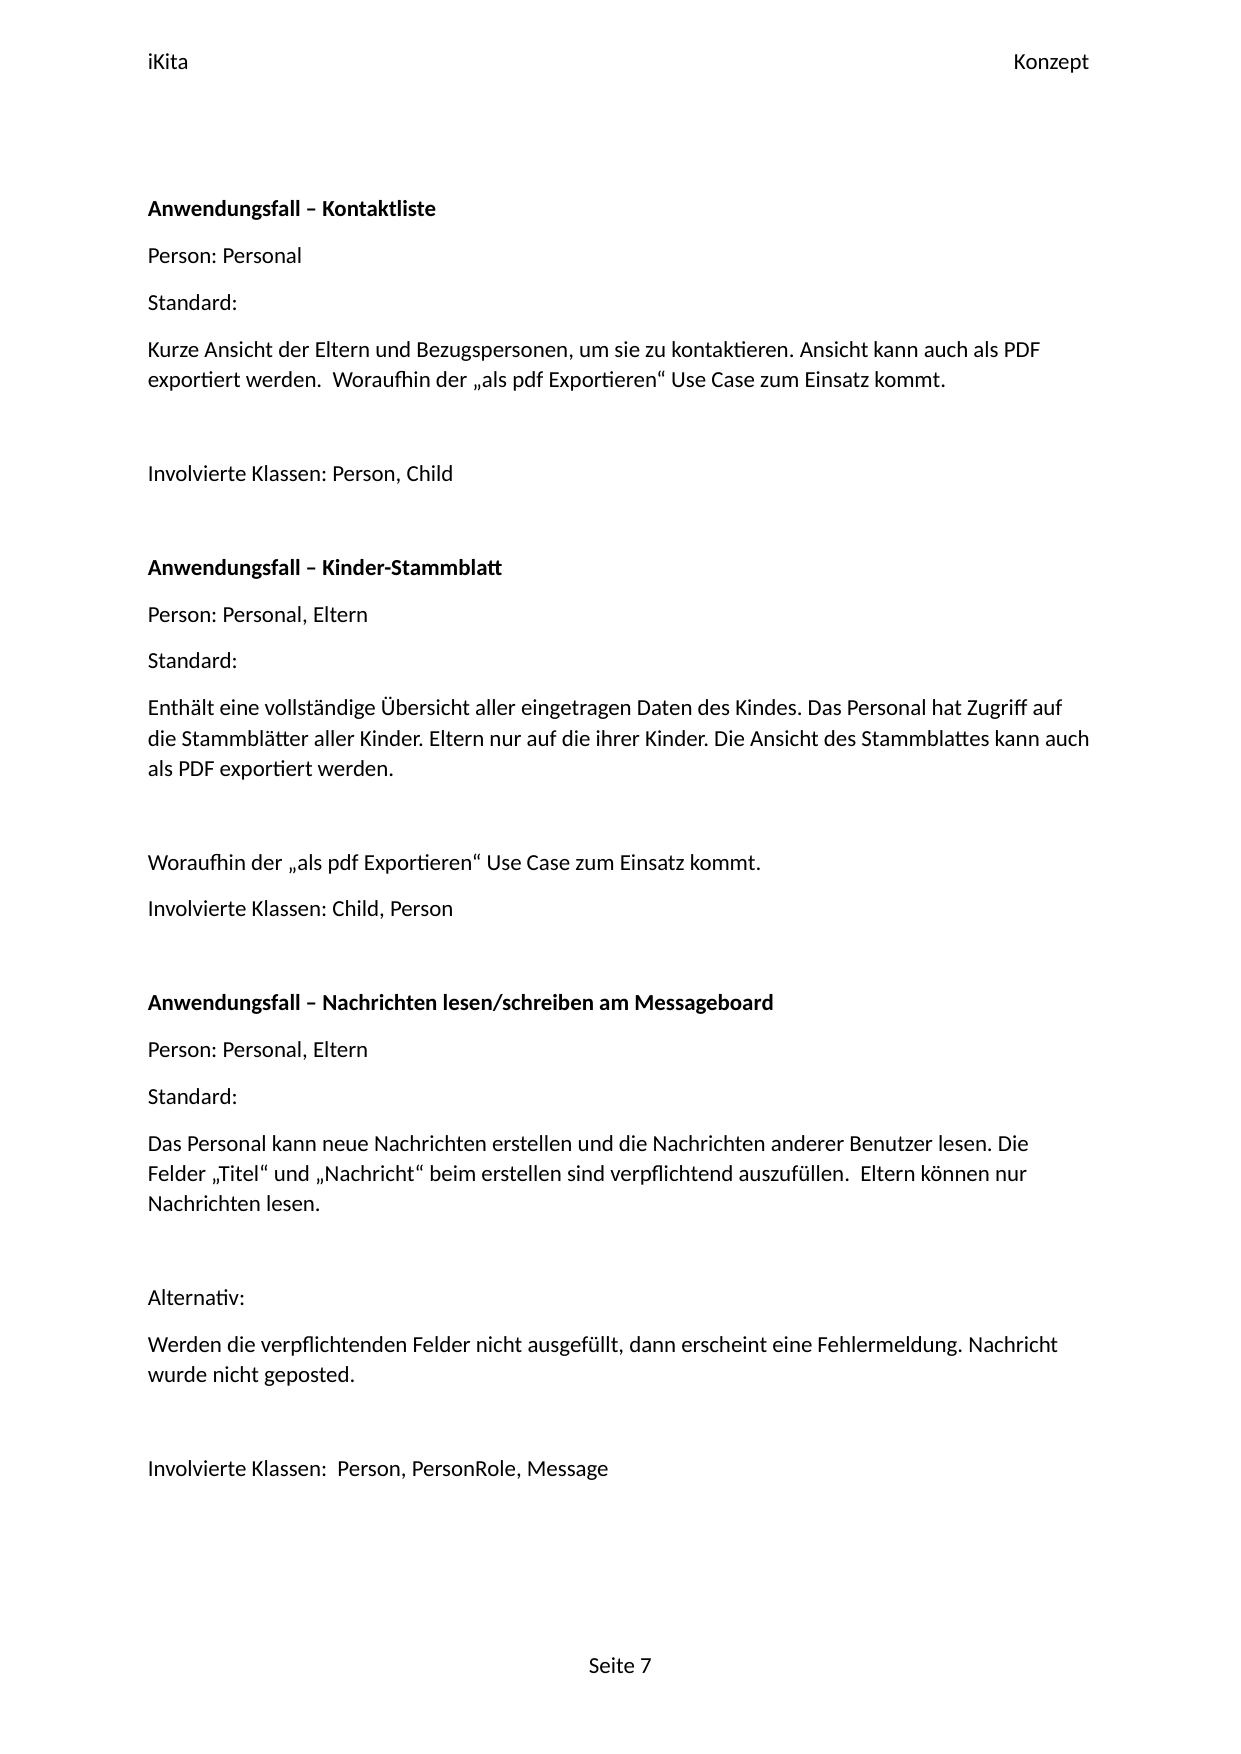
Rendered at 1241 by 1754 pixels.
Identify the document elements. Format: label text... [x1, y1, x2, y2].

text Werden die verpflichtenden Felder nicht ausgefüllt, dann erscheint eine Fehlermeldung. Nachricht wurde nicht geposted. [148, 1330, 1093, 1388]
text Woraufhin der „als pdf Exportieren“ Use Case zum Einsatz kommt. [148, 848, 1093, 876]
text Person: Personal, Eltern [148, 1035, 1093, 1063]
text Anwendungsfall – Kontaktliste [148, 194, 1093, 222]
text Involvierte Klassen: Person, Child [148, 459, 1093, 487]
text Standard: [148, 1082, 1093, 1110]
text Das Personal kann neue Nachrichten erstellen und die Nachrichten anderer Benutzer lesen. Die Felder „Titel“ und „Nachricht“ beim erstellen sind verpflichtend auszufüllen. Eltern können nur Nachrichten lesen. [148, 1129, 1093, 1217]
text Standard: [148, 647, 1093, 674]
text Person: Personal, Eltern [148, 600, 1093, 628]
text Anwendungsfall – Kinder-Stammblatt [148, 553, 1093, 581]
text Person: Personal [148, 241, 1093, 269]
text Enthält eine vollständige Übersicht aller eingetragen Daten des Kindes. Das Personal hat Zugriff auf die Stammblätter aller Kinder. Eltern nur auf die ihrer Kinder. Die Ansicht des Stammblattes kann auch als PDF exportiert werden. [148, 693, 1093, 782]
text Kurze Ansicht der Eltern und Bezugspersonen, um sie zu kontaktieren. Ansicht kann auch als PDF exportiert werden. Woraufhin der „als pdf Exportieren“ Use Case zum Einsatz kommt. [148, 335, 1093, 393]
text Alternativ: [148, 1283, 1093, 1311]
text Standard: [148, 288, 1093, 316]
text Involvierte Klassen: Child, Person [148, 894, 1093, 922]
text Involvierte Klassen: Person, PersonRole, Message [148, 1454, 1093, 1482]
text Anwendungsfall – Nachrichten lesen/schreiben am Messageboard [148, 988, 1093, 1016]
